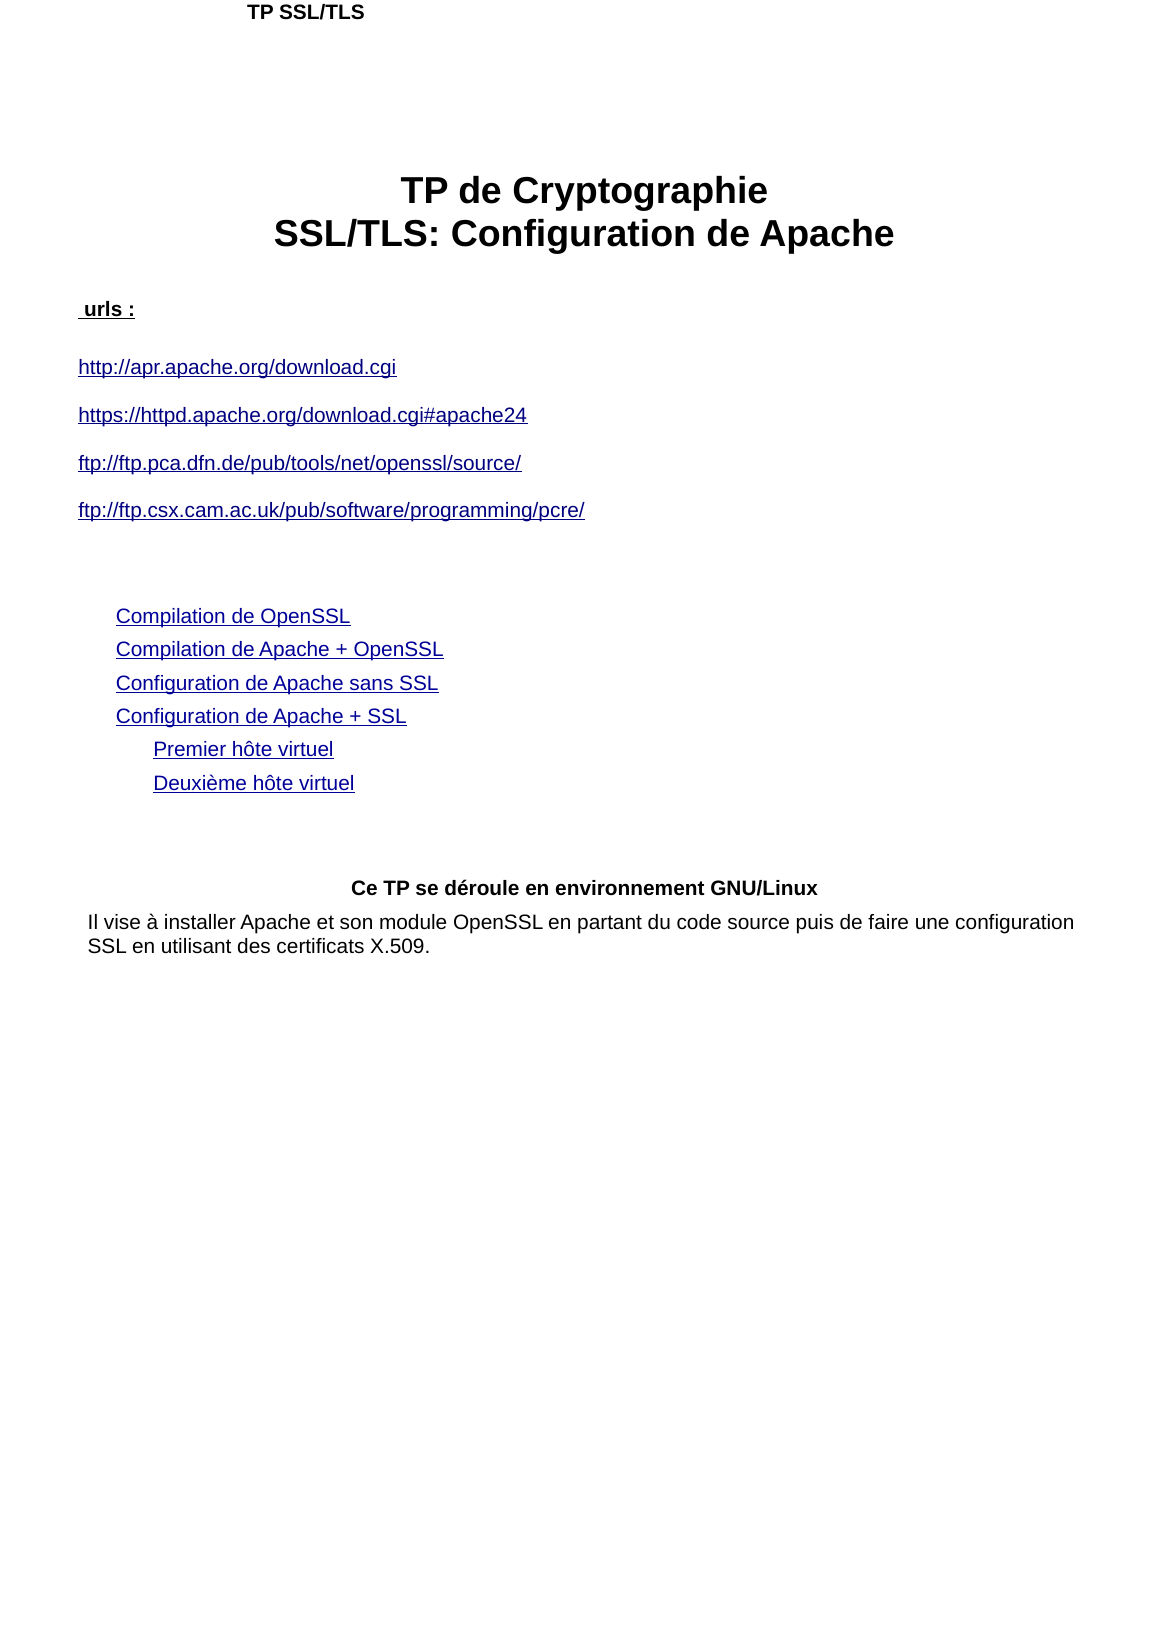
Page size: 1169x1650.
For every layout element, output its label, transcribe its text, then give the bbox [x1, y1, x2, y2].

text Configuration de Apache sans SSL [116, 671, 1081, 694]
text Deuxième hôte virtuel [153, 771, 1081, 794]
text Premier hôte virtuel [153, 737, 1081, 761]
text SSL/TLS: Configuration de Apache [78, 211, 1091, 254]
text urls : [78, 297, 1091, 321]
text Configuration de Apache + SSL [116, 704, 1081, 728]
text Il vise à installer Apache et son module OpenSSL en partant du code source puis de faire une configuration SSL en utilisant des certificats X.509. [87, 909, 1081, 957]
text https://httpd.apache.org/download.cgi#apache24 [78, 402, 1091, 426]
text TP de Cryptographie [78, 168, 1091, 211]
text Compilation de Apache + OpenSSL [116, 637, 1081, 661]
text ftp://ftp.csx.cam.ac.uk/pub/software/programming/pcre/ [78, 498, 1091, 522]
text ftp://ftp.pca.dfn.de/pub/tools/net/openssl/source/ [78, 450, 1091, 474]
text Ce TP se déroule en environnement GNU/Linux [78, 876, 1091, 900]
text Compilation de OpenSSL [116, 604, 1081, 628]
text http://apr.apache.org/download.cgi [78, 354, 1091, 378]
